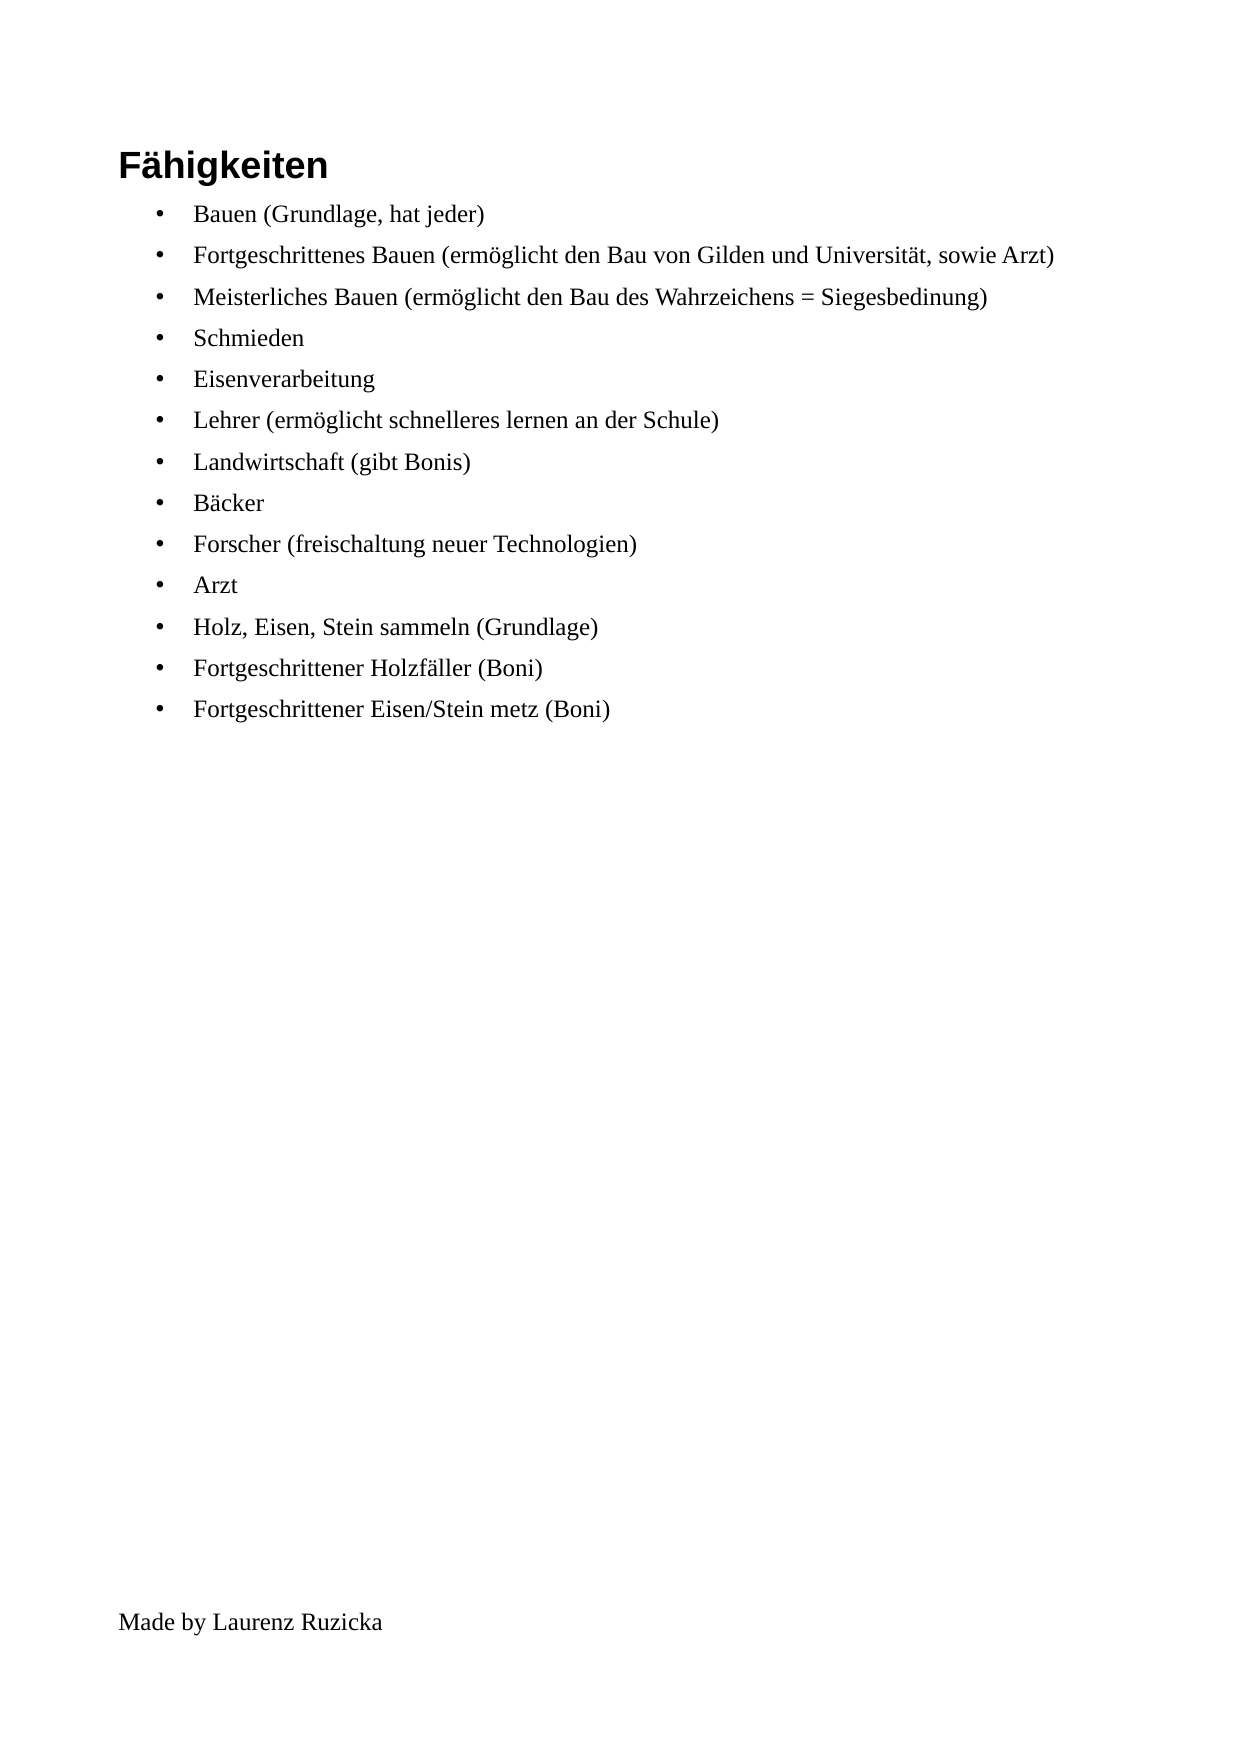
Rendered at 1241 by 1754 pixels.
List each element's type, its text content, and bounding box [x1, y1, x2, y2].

list Fortgeschrittener Holzfäller (Boni) [156, 653, 1122, 682]
list Bauen (Grundlage, hat jeder) [156, 199, 1122, 228]
list Meisterliches Bauen (ermöglicht den Bau des Wahrzeichens = Siegesbedinung) [156, 282, 1122, 311]
list Fortgeschrittenes Bauen (ermöglicht den Bau von Gilden und Universität, sowie Arzt) [156, 241, 1122, 269]
list Landwirtschaft (gibt Bonis) [156, 447, 1122, 476]
list Lehrer (ermöglicht schnelleres lernen an der Schule) [156, 406, 1122, 434]
list Forscher (freischaltung neuer Technologien) [156, 529, 1122, 558]
list Holz, Eisen, Stein sammeln (Grundlage) [156, 612, 1122, 641]
list Bäcker [156, 488, 1122, 517]
list Schmieden [156, 323, 1122, 352]
list Fortgeschrittener Eisen/Stein metz (Boni) [156, 694, 1122, 723]
list Eisenverarbeitung [156, 364, 1122, 393]
subtitle Fähigkeiten [118, 143, 1122, 187]
list Arzt [156, 571, 1122, 599]
